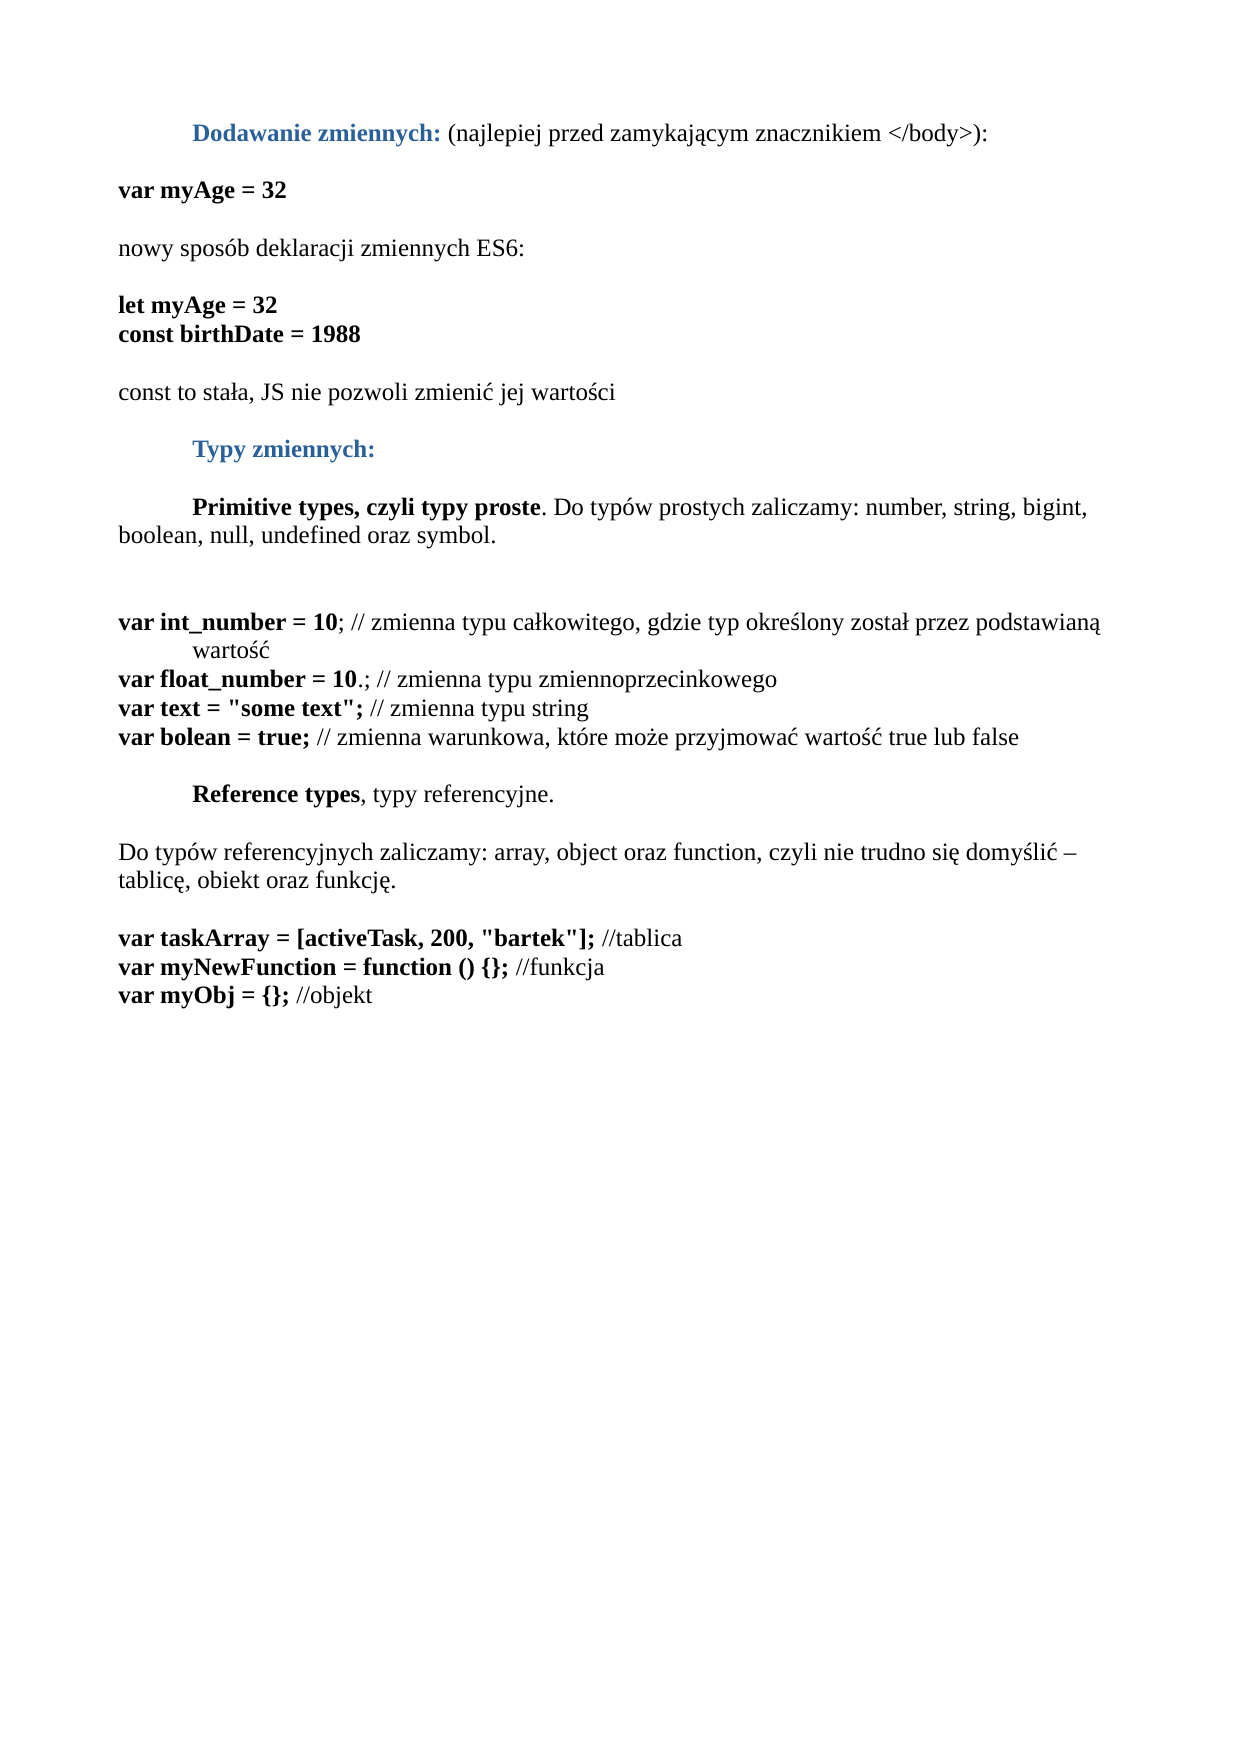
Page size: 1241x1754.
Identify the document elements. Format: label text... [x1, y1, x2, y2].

text let myAge = 32 [118, 291, 1122, 319]
text var myAge = 32 [118, 176, 1122, 204]
text var text = "some text"; // zmienna typu string [118, 693, 1122, 722]
text var myNewFunction = function () {}; //funkcja [118, 952, 1122, 981]
text const to stała, JS nie pozwoli zmienić jej wartości [118, 377, 1122, 406]
text Dodawanie zmiennych: (najlepiej przed zamykającym znacznikiem </body>): [118, 118, 1122, 147]
text var int_number = 10; // zmienna typu całkowitego, gdzie typ określony został przez podstawianą wartość [118, 607, 1122, 664]
text Primitive types, czyli typy proste. Do typów prostych zaliczamy: number, string, bigint, boolean, null, undefined oraz symbol. [118, 492, 1122, 549]
text const birthDate = 1988 [118, 319, 1122, 348]
text Typy zmiennych: [118, 434, 1122, 463]
text nowy sposób deklaracji zmiennych ES6: [118, 233, 1122, 262]
text Do typów referencyjnych zaliczamy: array, object oraz function, czyli nie trudno się domyślić – tablicę, obiekt oraz funkcję. [118, 837, 1122, 894]
text var myObj = {}; //objekt [118, 981, 1122, 1009]
text var bolean = true; // zmienna warunkowa, które może przyjmować wartość true lub false [118, 722, 1122, 751]
text Reference types, typy referencyjne. [118, 779, 1122, 808]
text var float_number = 10.; // zmienna typu zmiennoprzecinkowego [118, 664, 1122, 693]
text var taskArray = [activeTask, 200, "bartek"]; //tablica [118, 923, 1122, 952]
